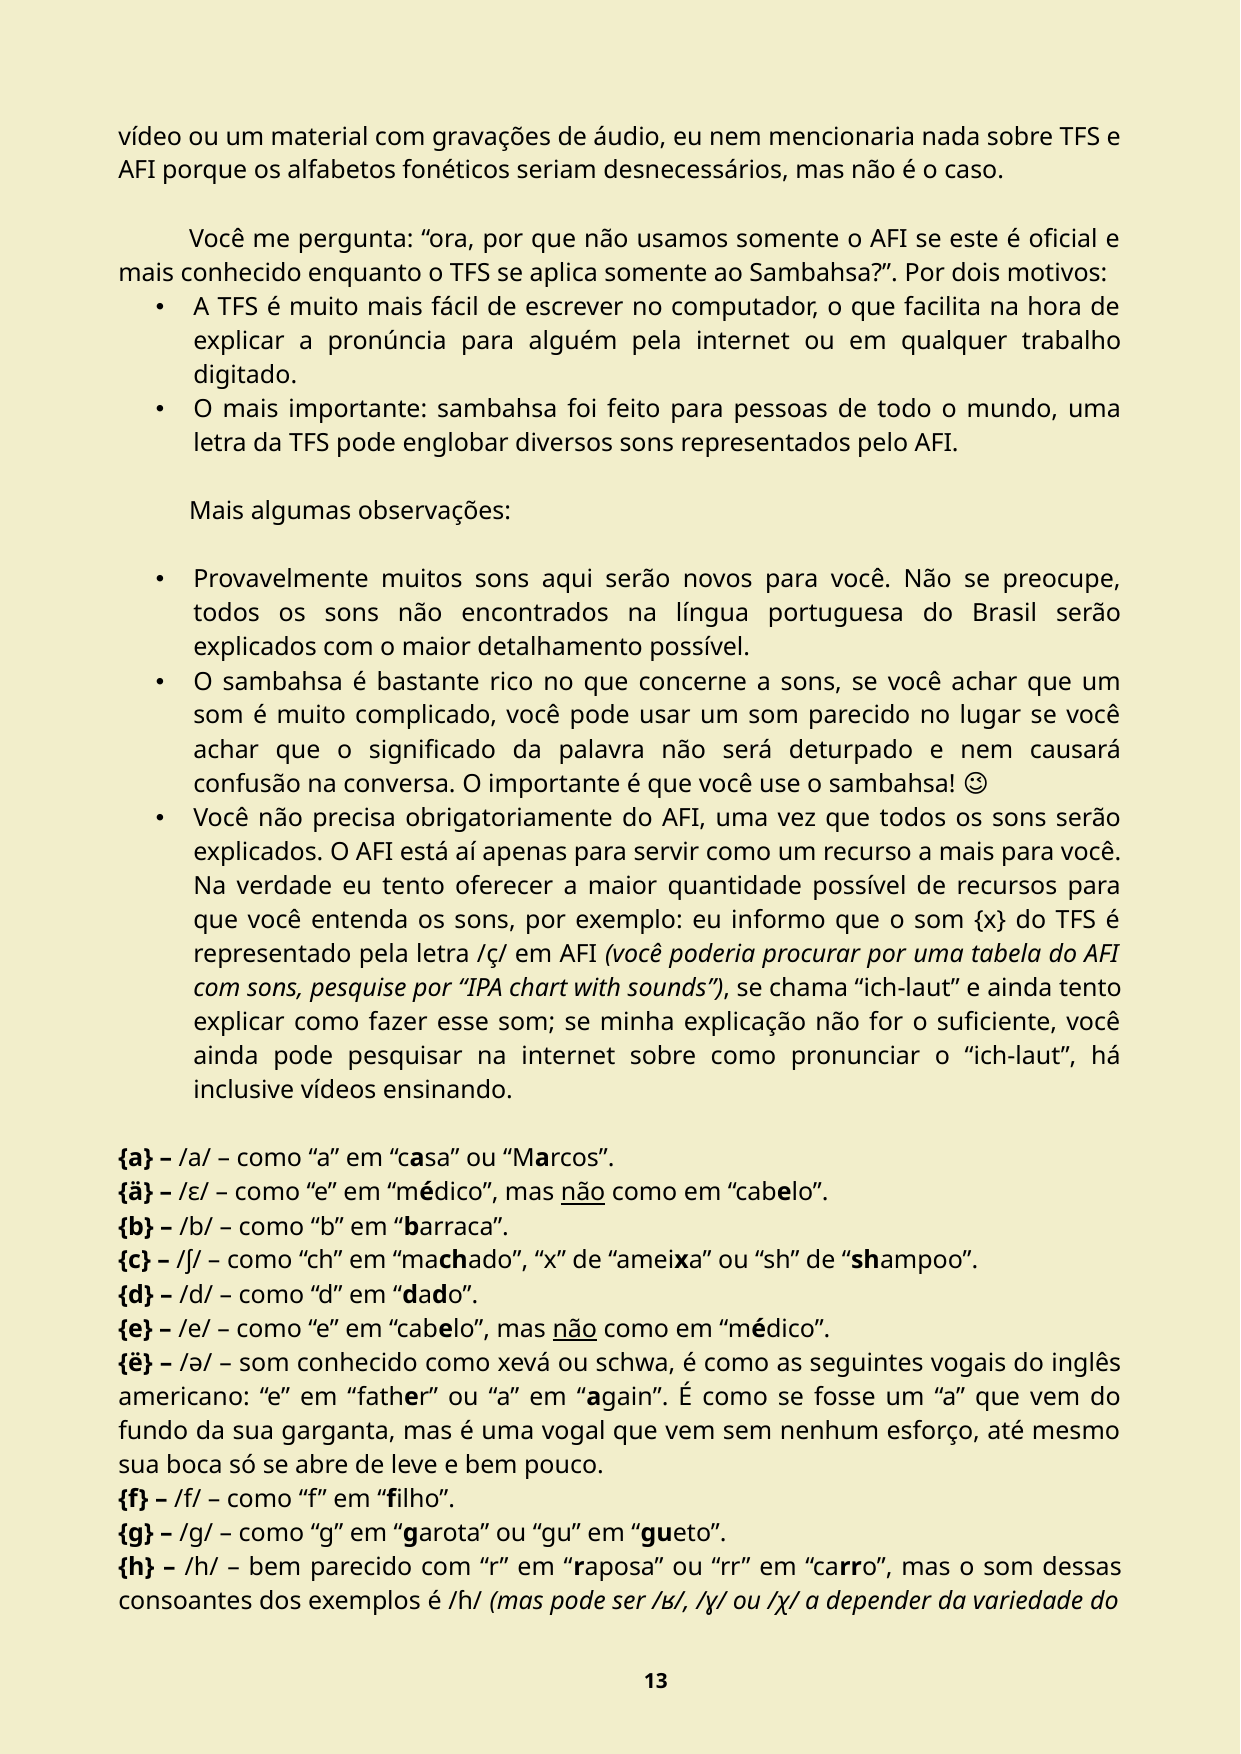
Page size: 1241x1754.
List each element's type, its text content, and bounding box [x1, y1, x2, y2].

text {ä} – /ɛ/ – como “e” em “médico”, mas não como em “cabelo”. [118, 1174, 1122, 1208]
list Provavelmente muitos sons aqui serão novos para você. Não se preocupe, todos os sons não encontrados na língua portuguesa do Brasil serão explicados com o maior detalhamento possível. [156, 561, 1122, 663]
text {f} – /f/ – como “f” em “filho”. [118, 1481, 1122, 1515]
list A TFS é muito mais fácil de escrever no computador, o que facilita na hora de explicar a pronúncia para alguém pela internet ou em qualquer trabalho digitado. [156, 288, 1122, 391]
text {b} – /b/ – como “b” em “barraca”. [118, 1208, 1122, 1242]
text {e} – /e/ – como “e” em “cabelo”, mas não como em “médico”. [118, 1310, 1122, 1344]
text {a} – /a/ – como “a” em “casa” ou “Marcos”. [118, 1140, 1122, 1174]
text {ë} – /ə/ – som conhecido como xevá ou schwa, é como as seguintes vogais do inglês americano: “e” em “father” ou “a” em “again”. É como se fosse um “a” que vem do fundo da sua garganta, mas é uma vogal que vem sem nenhum esforço, até mesmo sua boca só se abre de leve e bem pouco. [118, 1344, 1122, 1481]
list Você não precisa obrigatoriamente do AFI, uma vez que todos os sons serão explicados. O AFI está aí apenas para servir como um recurso a mais para você. Na verdade eu tento oferecer a maior quantidade possível de recursos para que você entenda os sons, por exemplo: eu informo que o som {x} do TFS é representado pela letra /ç/ em AFI (você poderia procurar por uma tabela do AFI com sons, pesquise por “IPA chart with sounds”), se chama “ich-laut” e ainda tento explicar como fazer esse som; se minha explicação não for o suficiente, você ainda pode pesquisar na internet sobre como pronunciar o “ich-laut”, há inclusive vídeos ensinando. [156, 799, 1122, 1106]
text {h} – /h/ – bem parecido com “r” em “raposa” ou “rr” em “carro”, mas o som dessas consoantes dos exemplos é /ɦ/ (mas pode ser /ʁ/, /ɣ/ ou /χ/ a depender da variedade do [118, 1549, 1122, 1617]
text {c} – /ʃ/ – como “ch” em “machado”, “x” de “ameixa” ou “sh” de “shampoo”. [118, 1242, 1122, 1276]
list O mais importante: sambahsa foi feito para pessoas de todo o mundo, uma letra da TFS pode englobar diversos sons representados pelo AFI. [156, 391, 1122, 459]
list O sambahsa é bastante rico no que concerne a sons, se você achar que um som é muito complicado, você pode usar um som parecido no lugar se você achar que o significado da palavra não será deturpado e nem causará confusão na conversa. O importante é que você use o sambahsa! 😉 [156, 663, 1122, 799]
text Mais algumas observações: [118, 493, 1122, 527]
text {g} – /g/ – como “g” em “garota” ou “gu” em “gueto”. [118, 1515, 1122, 1549]
text Você me pergunta: “ora, por que não usamos somente o AFI se este é oficial e mais conhecido enquanto o TFS se aplica somente ao Sambahsa?”. Por dois motivos: [118, 220, 1122, 288]
text vídeo ou um material com gravações de áudio, eu nem mencionaria nada sobre TFS e AFI porque os alfabetos fonéticos seriam desnecessários, mas não é o caso. [118, 118, 1122, 186]
text {d} – /d/ – como “d” em “dado”. [118, 1276, 1122, 1310]
